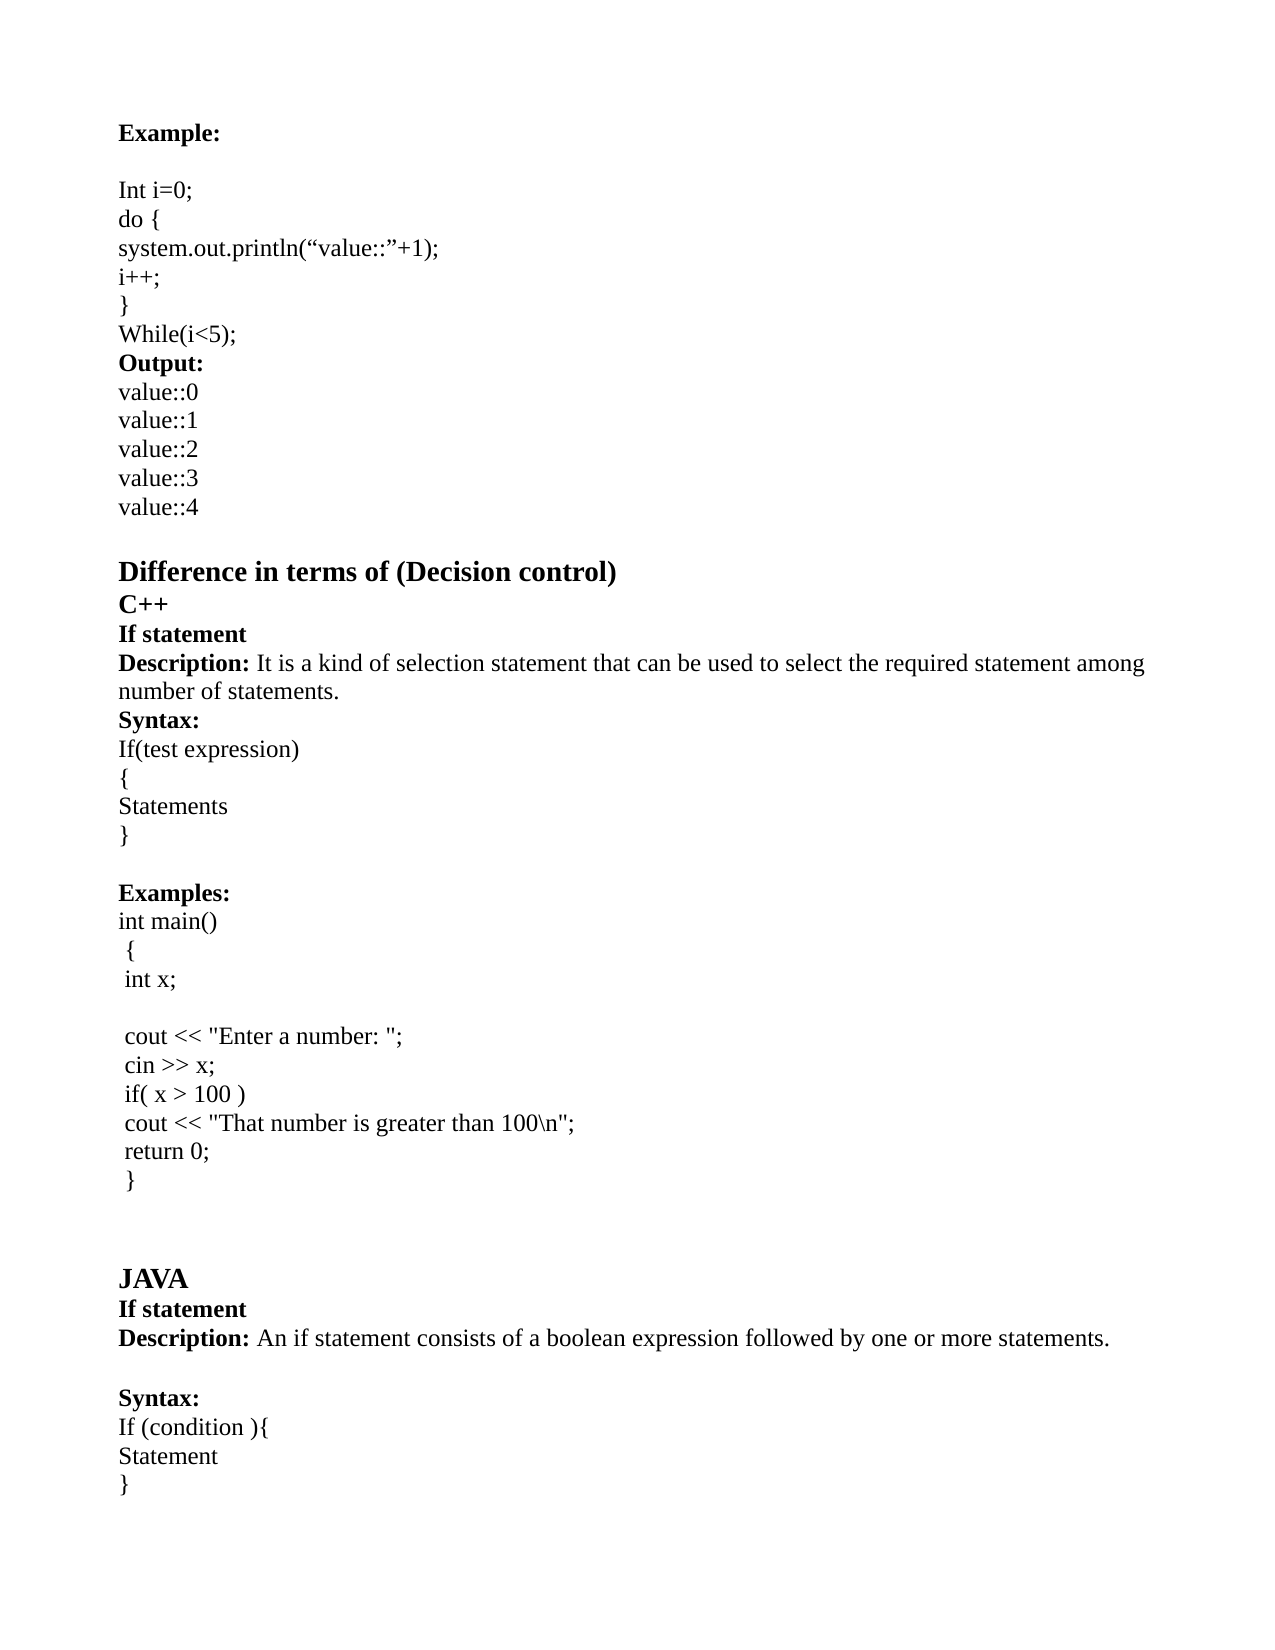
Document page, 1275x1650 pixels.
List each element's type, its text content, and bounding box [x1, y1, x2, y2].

text JAVA [118, 1261, 1157, 1294]
text Int i=0; [118, 176, 1157, 204]
text C++ [118, 588, 1157, 619]
text If(test expression) [118, 734, 1157, 763]
text Description: It is a kind of selection statement that can be used to select the required statement among number of statements. [118, 648, 1157, 705]
text { [118, 935, 1157, 964]
text value::3 [118, 463, 1157, 492]
text { [118, 763, 1157, 791]
text Description: An if statement consists of a boolean expression followed by one or more statements. [118, 1323, 1157, 1352]
text } [118, 1469, 1157, 1498]
text cin >> x; [118, 1050, 1157, 1079]
text value::0 [118, 377, 1157, 406]
text If (condition ){ [118, 1412, 1157, 1441]
text While(i<5); [118, 319, 1157, 348]
text Example: [118, 118, 1157, 147]
text cout << "That number is greater than 100\n"; [118, 1108, 1157, 1136]
text Examples: [118, 878, 1157, 906]
text Statements [118, 791, 1157, 820]
text Difference in terms of (Decision control) [118, 554, 1157, 588]
text } [118, 291, 1157, 319]
text value::1 [118, 406, 1157, 434]
text value::2 [118, 434, 1157, 463]
text Statement [118, 1441, 1157, 1469]
text Output: [118, 348, 1157, 377]
text int x; [118, 964, 1157, 993]
text Syntax: [118, 705, 1157, 734]
text if( x > 100 ) [118, 1079, 1157, 1108]
text return 0; [118, 1136, 1157, 1165]
text Syntax: [118, 1383, 1157, 1412]
text i++; [118, 262, 1157, 291]
text } [118, 1165, 1157, 1194]
text system.out.println(“value::”+1); [118, 233, 1157, 262]
text do { [118, 204, 1157, 233]
text cout << "Enter a number: "; [118, 1021, 1157, 1050]
text If statement [118, 619, 1157, 648]
text value::4 [118, 492, 1157, 521]
text } [118, 820, 1157, 849]
text If statement [118, 1294, 1157, 1323]
text int main() [118, 906, 1157, 935]
